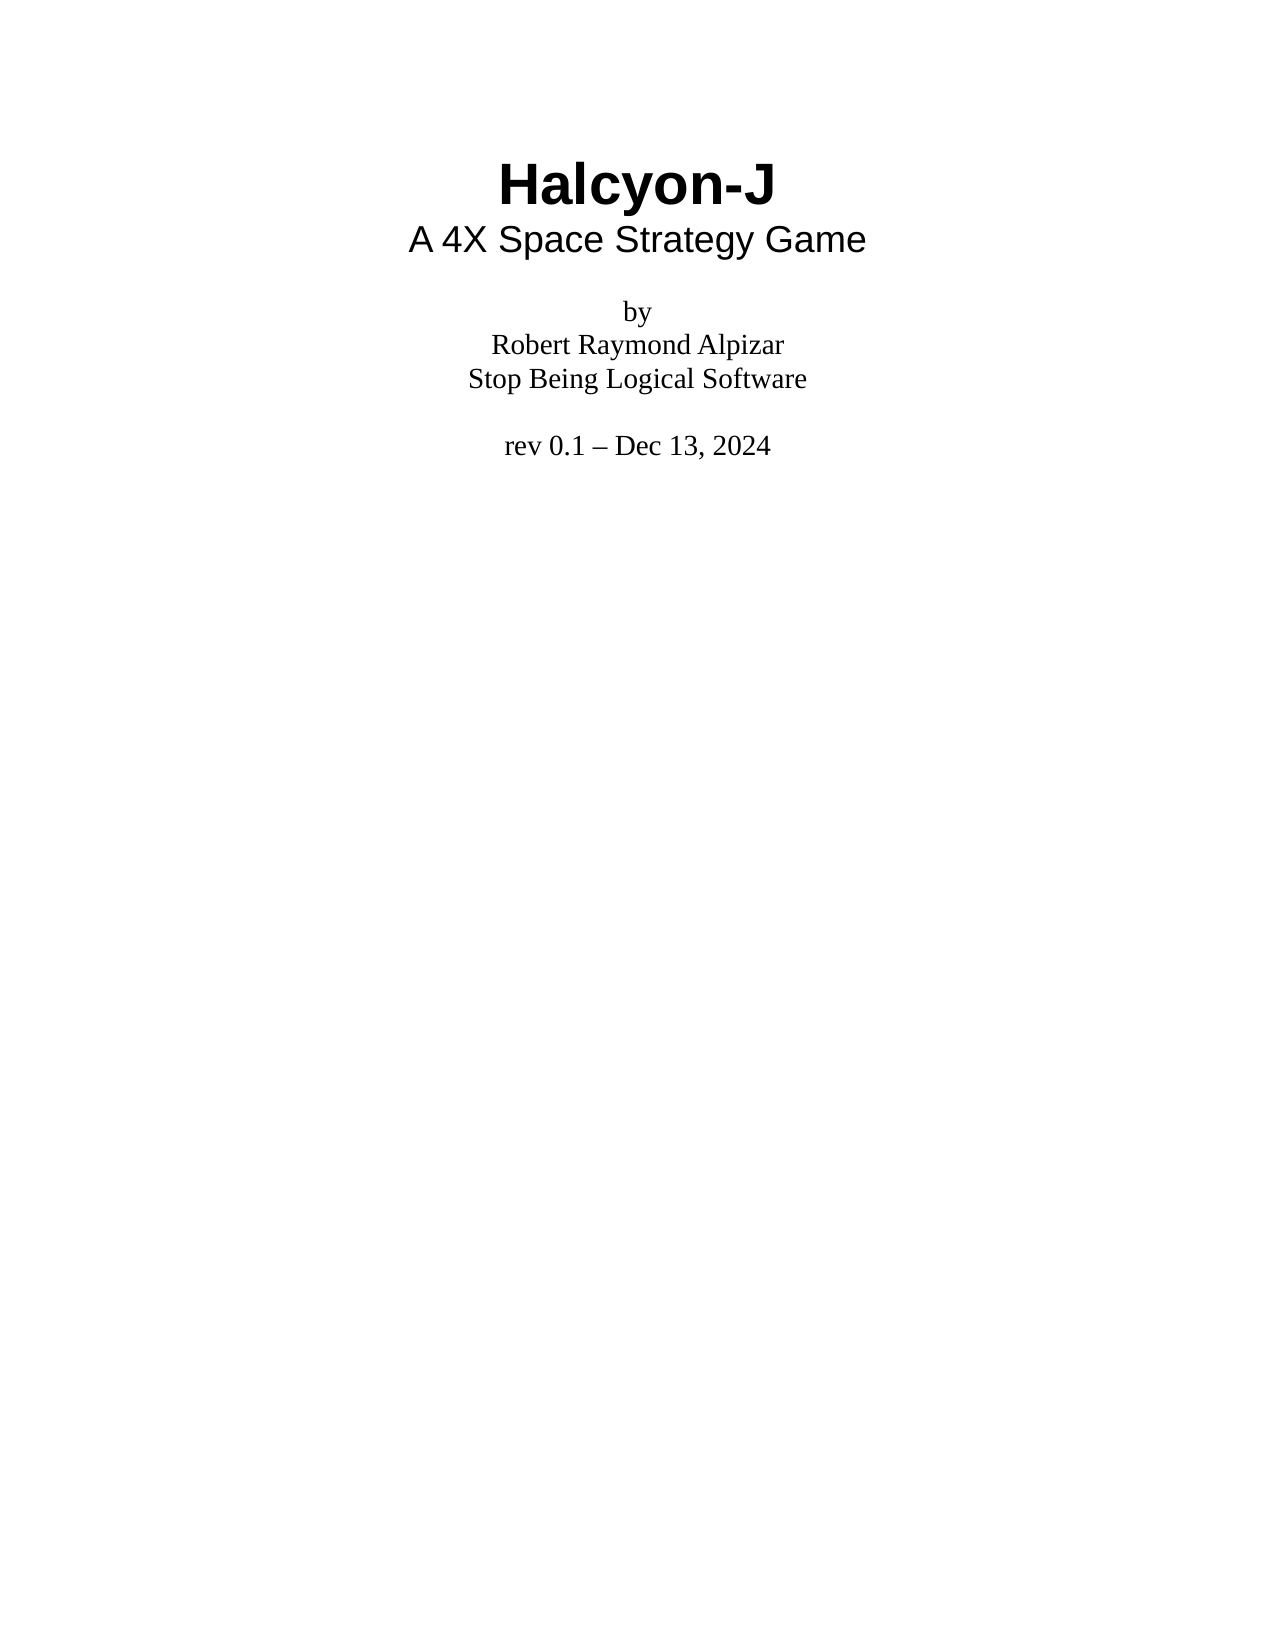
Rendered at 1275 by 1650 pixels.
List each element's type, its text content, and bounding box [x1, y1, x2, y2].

text by [150, 294, 1125, 327]
title Halcyon-J [150, 150, 1125, 217]
text rev 0.1 – Dec 13, 2024 [150, 428, 1125, 461]
text Stop Being Logical Software [150, 361, 1125, 394]
text Robert Raymond Alpizar [150, 327, 1125, 361]
subtitle A 4X Space Strategy Game [150, 217, 1125, 260]
